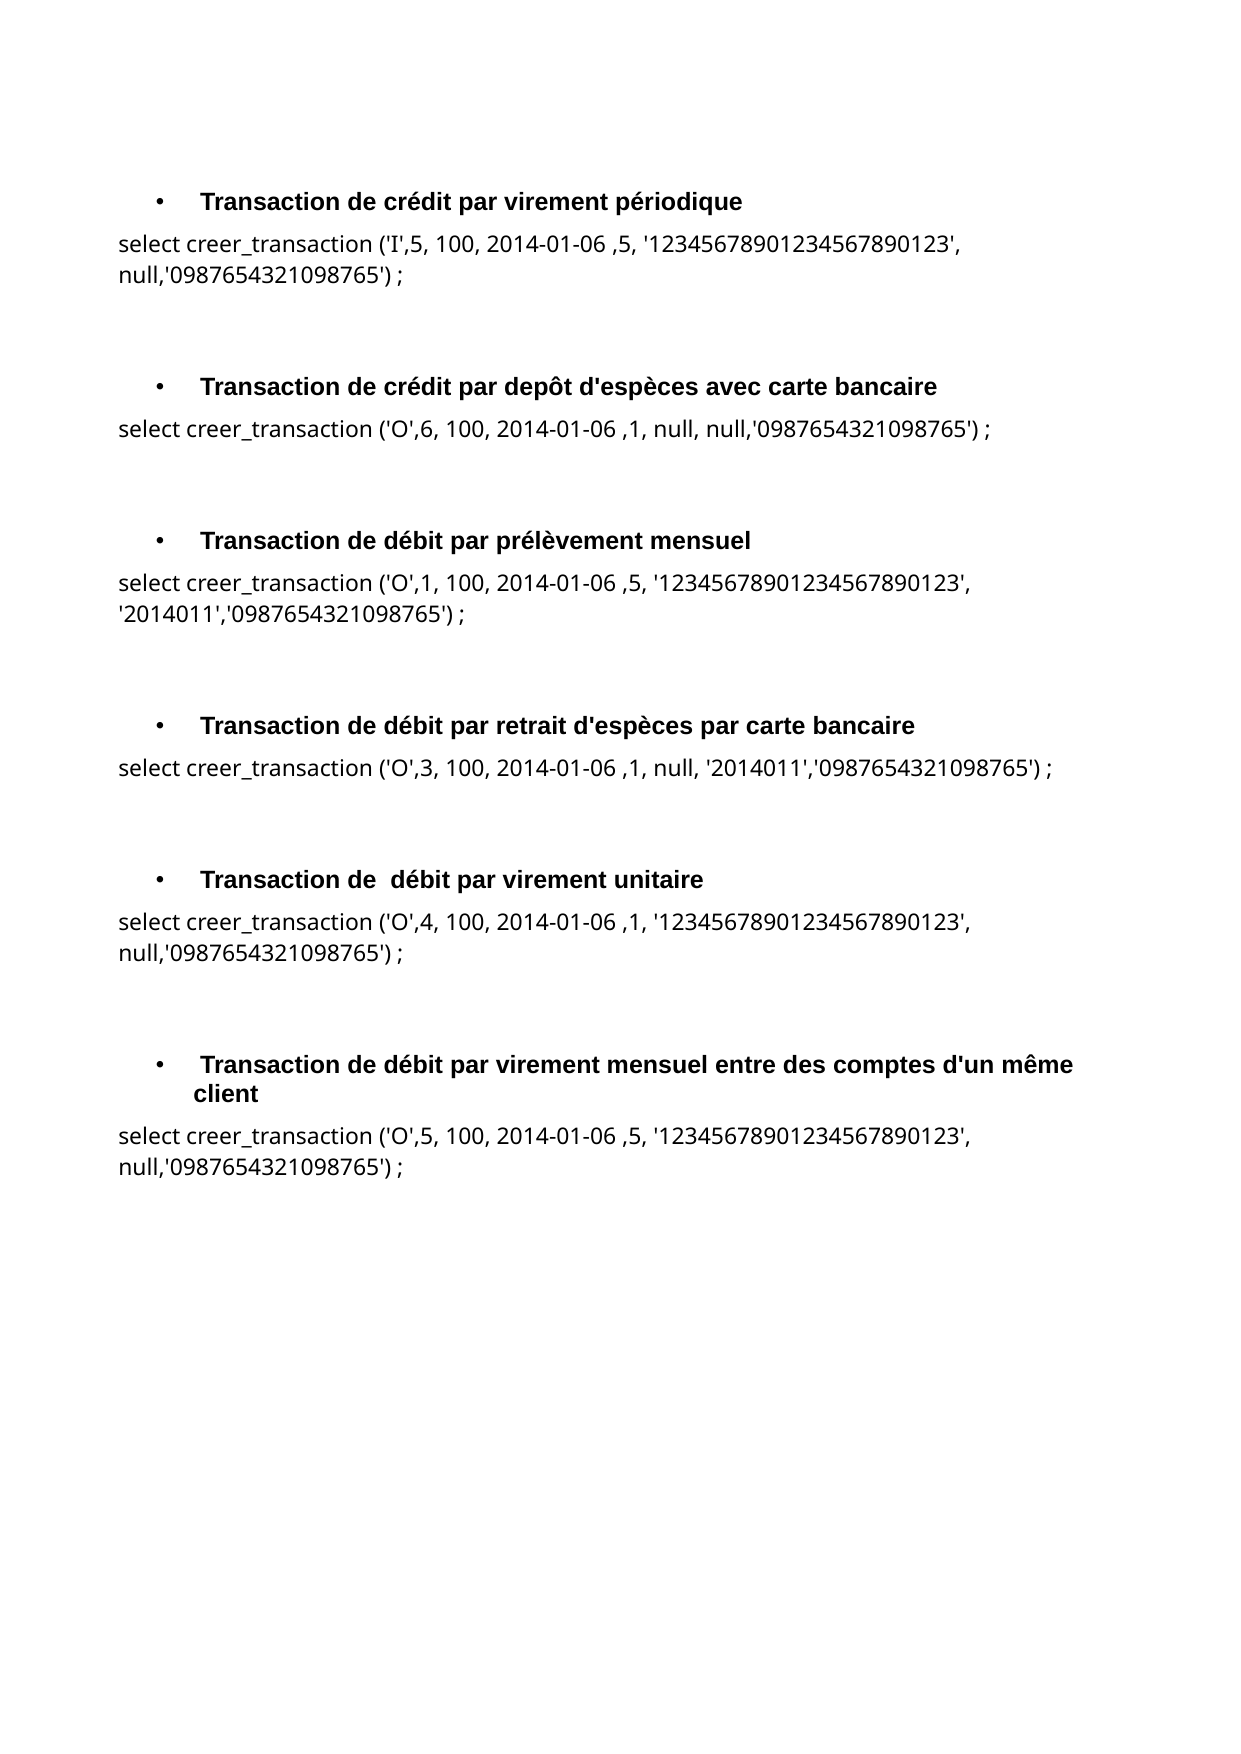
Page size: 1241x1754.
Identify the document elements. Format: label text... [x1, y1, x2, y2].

subtitle Transaction de débit par retrait d'espèces par carte bancaire [156, 711, 1122, 740]
subtitle Transaction de débit par virement mensuel entre des comptes d'un même client [156, 1050, 1122, 1107]
text select creer_transaction ('O',3, 100, 2014-01-06 ,1, null, '2014011','0987654321098765') ; [118, 752, 1122, 783]
subtitle Transaction de débit par virement unitaire [156, 865, 1122, 894]
text select creer_transaction ('I',5, 100, 2014-01-06 ,5, '12345678901234567890123', null,'0987654321098765') ; [118, 228, 1122, 291]
text select creer_transaction ('O',6, 100, 2014-01-06 ,1, null, null,'0987654321098765') ; [118, 413, 1122, 444]
subtitle Transaction de débit par prélèvement mensuel [156, 526, 1122, 555]
subtitle Transaction de crédit par virement périodique [156, 187, 1122, 216]
text select creer_transaction ('O',1, 100, 2014-01-06 ,5, '12345678901234567890123', '2014011','0987654321098765') ; [118, 567, 1122, 630]
text select creer_transaction ('O',4, 100, 2014-01-06 ,1, '12345678901234567890123', null,'0987654321098765') ; [118, 906, 1122, 969]
text select creer_transaction ('O',5, 100, 2014-01-06 ,5, '12345678901234567890123', null,'0987654321098765') ; [118, 1120, 1122, 1182]
subtitle Transaction de crédit par depôt d'espèces avec carte bancaire [156, 372, 1122, 401]
